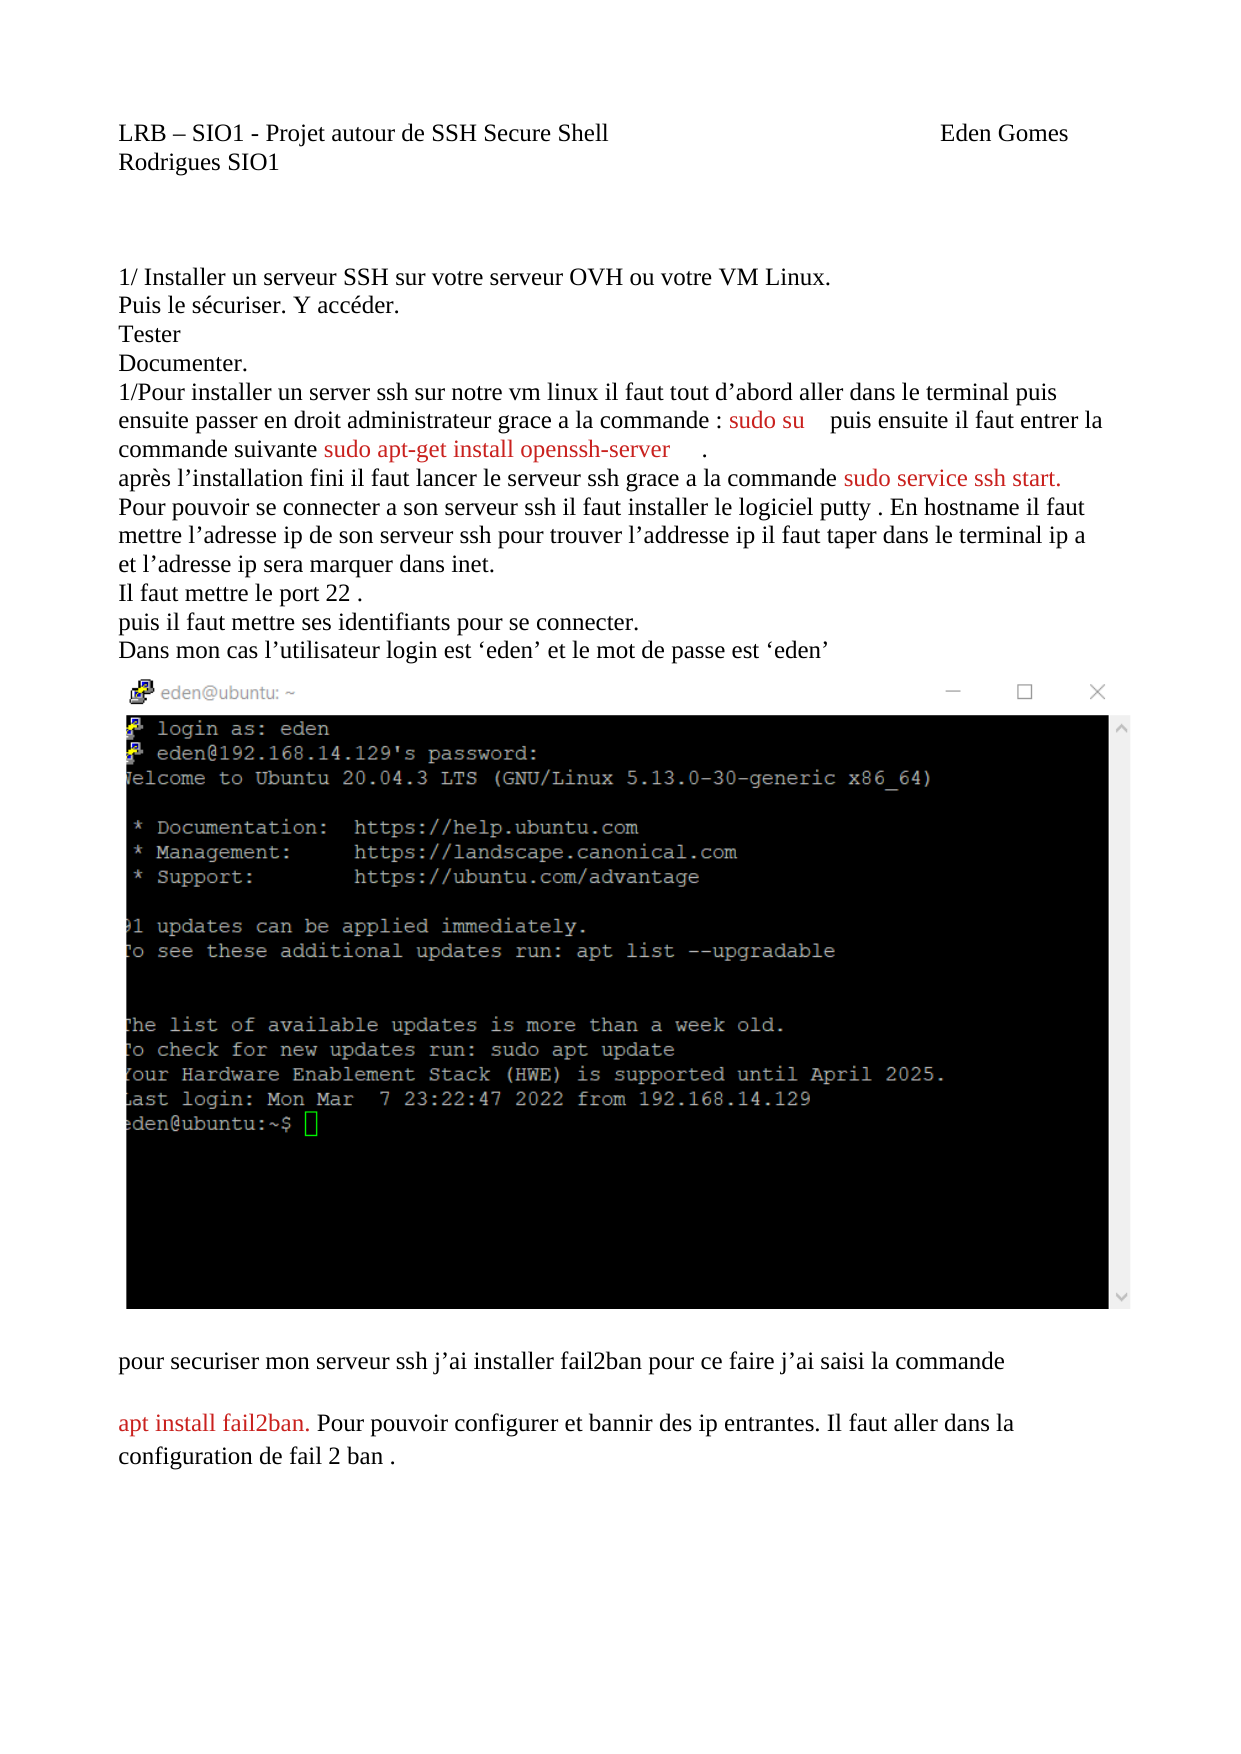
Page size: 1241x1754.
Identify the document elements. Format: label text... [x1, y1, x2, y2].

text pour securiser mon serveur ssh j’ai installer fail2ban pour ce faire j’ai saisi la commande [118, 664, 1122, 1375]
text Pour pouvoir se connecter a son serveur ssh il faut installer le logiciel putty . En hostname il faut mettre l’adresse ip de son serveur ssh pour trouver l’addresse ip il faut taper dans le terminal ip a [118, 492, 1122, 549]
text et l’adresse ip sera marquer dans inet. [118, 549, 1122, 578]
text LRB – SIO1 - Projet autour de SSH Secure Shell Eden Gomes Rodrigues SIO1 [118, 118, 1122, 176]
text apt install fail2ban. Pour pouvoir configurer et bannir des ip entrantes. Il faut aller dans la configuration de fail 2 ban . [118, 1408, 1122, 1470]
text après l’installation fini il faut lancer le serveur ssh grace a la commande sudo service ssh start. [118, 463, 1122, 492]
text Documenter. [118, 348, 1122, 377]
text 1/Pour installer un server ssh sur notre vm linux il faut tout d’abord aller dans le terminal puis ensuite passer en droit administrateur grace a la commande : sudo su puis ensuite il faut entrer la commande suivante sudo apt-get install openssh-server . [118, 377, 1122, 463]
text Il faut mettre le port 22 . [118, 578, 1122, 607]
text puis il faut mettre ses identifiants pour se connecter. [118, 607, 1122, 636]
text Puis le sécuriser. Y accéder. [118, 291, 1122, 319]
picture [126, 677, 1131, 1309]
text Tester [118, 319, 1122, 348]
text 1/ Installer un serveur SSH sur votre serveur OVH ou votre VM Linux. [118, 262, 1122, 291]
text Dans mon cas l’utilisateur login est ‘eden’ et le mot de passe est ‘eden’ [118, 636, 1122, 664]
